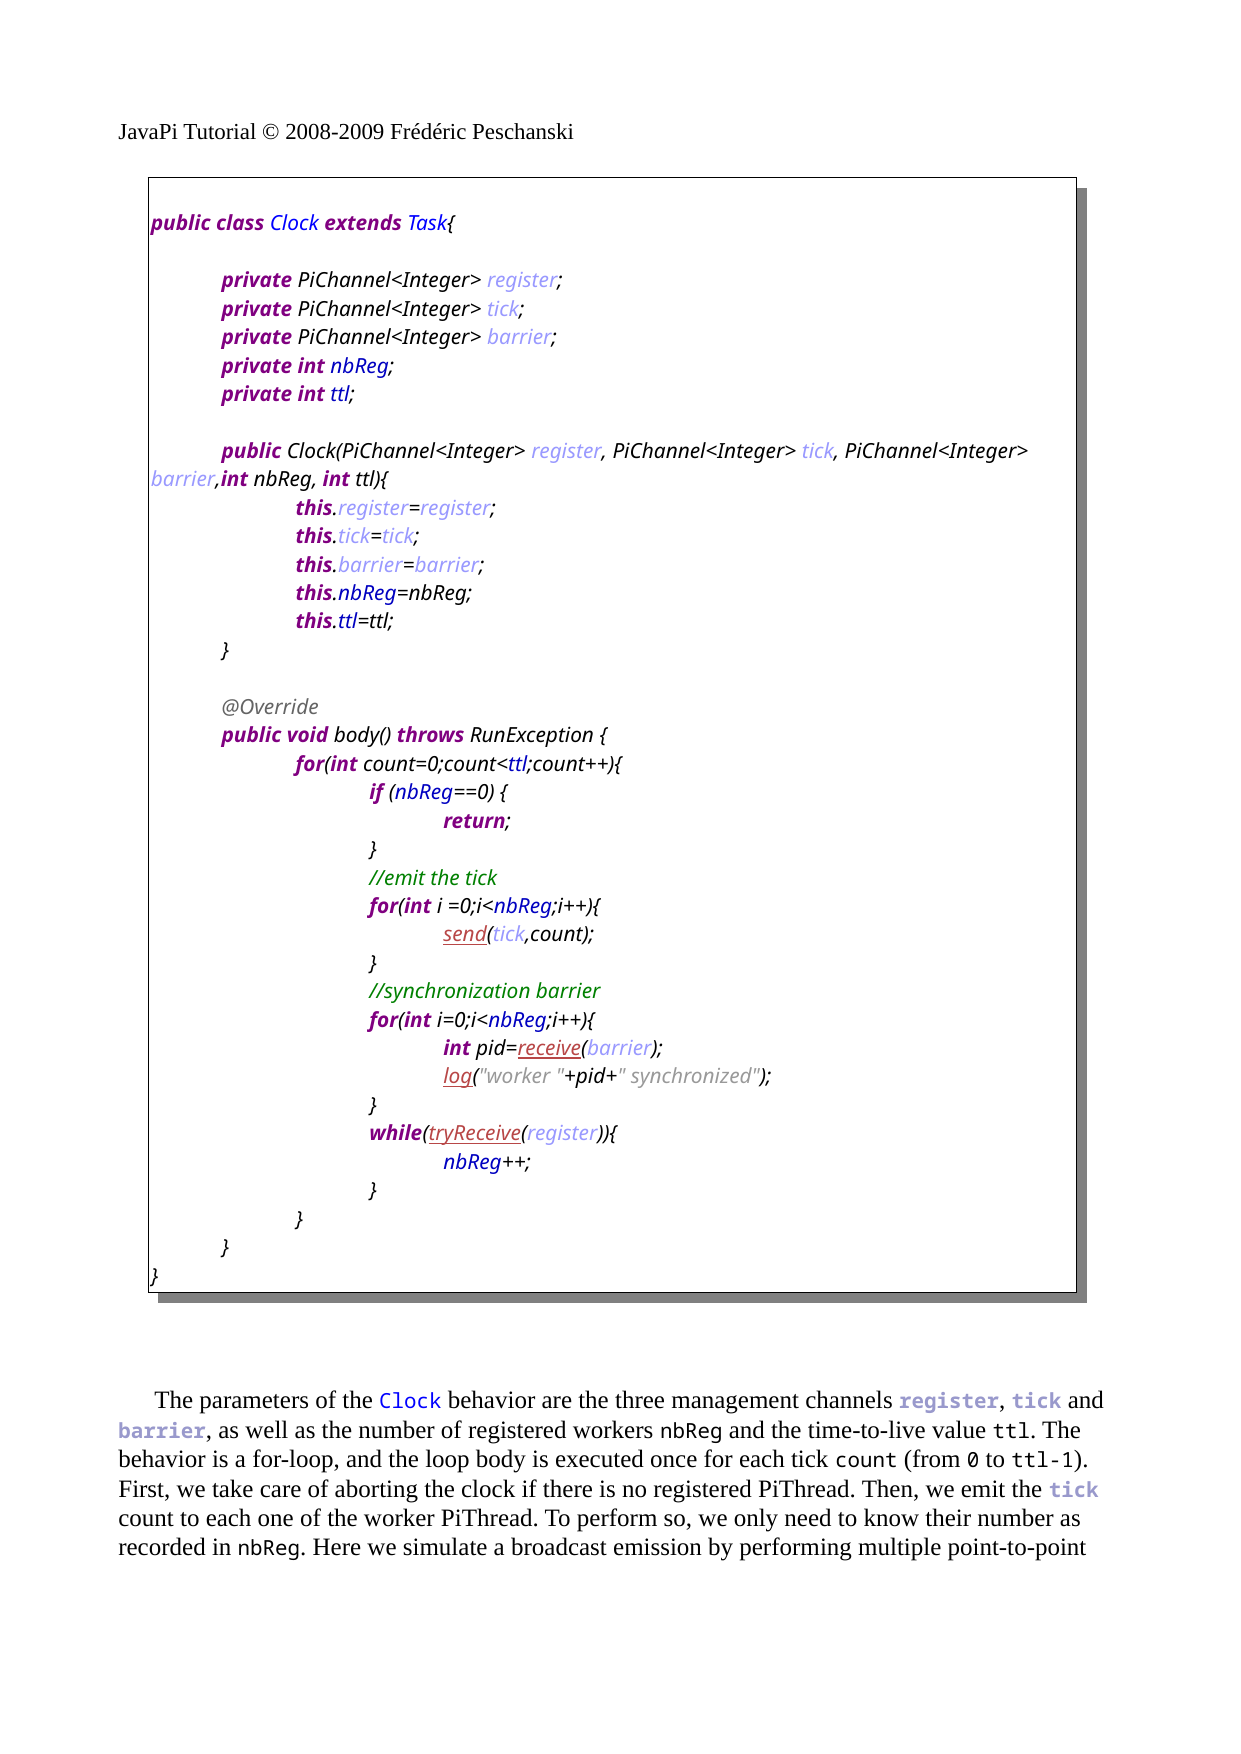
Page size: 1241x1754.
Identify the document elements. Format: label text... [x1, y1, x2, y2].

text return; [149, 803, 1076, 831]
text } [149, 1258, 1076, 1292]
text this.barrier=barrier; [149, 547, 1076, 575]
text this.register=register; [149, 490, 1076, 518]
text } [149, 945, 1076, 973]
text } [149, 1229, 1076, 1258]
text private PiChannel<Integer> tick; [149, 291, 1076, 319]
text private PiChannel<Integer> barrier; [149, 319, 1076, 348]
text public class Clock extends Task{ [149, 206, 1076, 237]
text } [149, 1087, 1076, 1116]
text } [149, 831, 1076, 859]
text private PiChannel<Integer> register; [149, 262, 1076, 291]
text for(int i=0;i<nbReg;i++){ [149, 1002, 1076, 1030]
text public void body() throws RunException { [149, 717, 1076, 746]
text @Override [149, 689, 1076, 717]
text //emit the tick [149, 859, 1076, 888]
text this.ttl=ttl; [149, 604, 1076, 632]
text The parameters of the Clock behavior are the three management channels register, tick and barrier, as well as the number of registered workers nbReg and the time-to-live value ttl. The behavior is a for-loop, and the loop body is executed once for each tick count (from 0 to ttl-1). First, we take care of aborting the clock if there is no registered PiThread. Then, we emit the tick count to each one of the worker PiThread. To perform so, we only need to know their number as recorded in nbReg. Here we simulate a broadcast emission by performing multiple point-to-point [118, 1385, 1122, 1561]
text while(tryReceive(register)){ [149, 1116, 1076, 1144]
text if (nbReg==0) { [149, 774, 1076, 803]
text for(int count=0;count<ttl;count++){ [149, 746, 1076, 774]
text log("worker "+pid+" synchronized"); [149, 1059, 1076, 1087]
text } [149, 632, 1076, 663]
text public Clock(PiChannel<Integer> register, PiChannel<Integer> tick, PiChannel<Integer> barrier,int nbReg, int ttl){ [149, 433, 1076, 490]
text this.nbReg=nbReg; [149, 575, 1076, 604]
text //synchronization barrier [149, 973, 1076, 1002]
text private int ttl; [149, 376, 1076, 408]
text nbReg++; [149, 1144, 1076, 1172]
text int pid=receive(barrier); [149, 1030, 1076, 1059]
text private int nbReg; [149, 348, 1076, 376]
text this.tick=tick; [149, 518, 1076, 547]
text send(tick,count); [149, 916, 1076, 945]
text for(int i =0;i<nbReg;i++){ [149, 888, 1076, 916]
text } [149, 1201, 1076, 1229]
text } [149, 1172, 1076, 1201]
